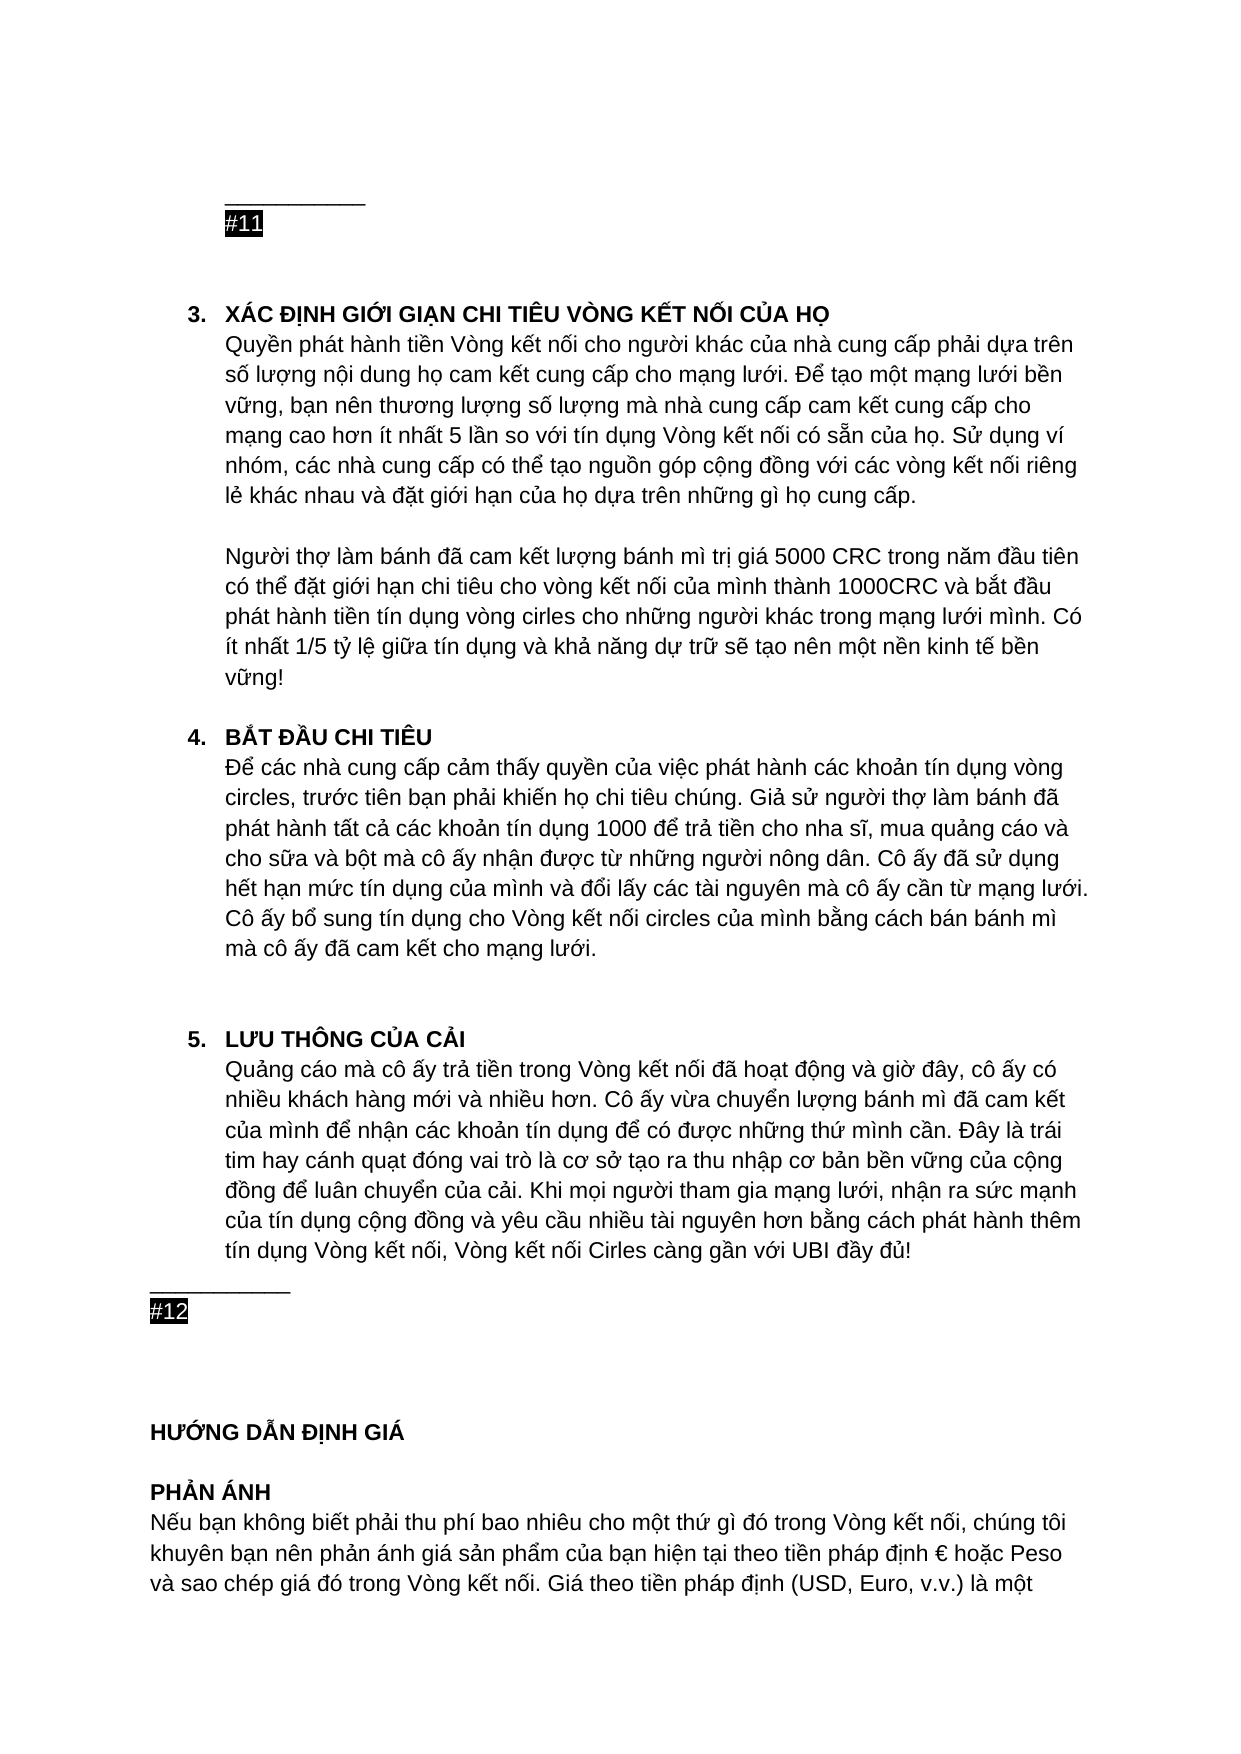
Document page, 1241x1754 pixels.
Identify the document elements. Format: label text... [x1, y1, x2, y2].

text Nếu bạn không biết phải thu phí bao nhiêu cho một thứ gì đó trong Vòng kết nối, chúng tôi khuyên bạn nên phản ánh giá sản phẩm của bạn hiện tại theo tiền pháp định € hoặc Peso và sao chép giá đó trong Vòng kết nối. Giá theo tiền pháp định (USD, Euro, v.v.) là một [150, 1509, 1090, 1596]
text ___________ [150, 1268, 1090, 1294]
text #12 [150, 1298, 1090, 1324]
list XÁC ĐỊNH GIỚI GIẠN CHI TIÊU VÒNG KẾT NỐI CỦA HỌ Quyền phát hành tiền Vòng kết nối cho người khác của nhà cung cấp phải dựa trên số lượng nội dung họ cam kết cung cấp cho mạng lưới. Để tạo một mạng lưới bền vững, bạn nên thương lượng số lượng mà nhà cung cấp cam kết cung cấp cho mạng cao hơn ít nhất 5 lần so với tín dụng Vòng kết nối có sẵn của họ. Sử dụng ví nhóm, các nhà cung cấp có thể tạo nguồn góp cộng đồng với các vòng kết nối riêng lẻ khác nhau và đặt giới hạn của họ dựa trên những gì họ cung cấp. [187, 301, 1090, 509]
list BẮT ĐẦU CHI TIÊU Để các nhà cung cấp cảm thấy quyền của việc phát hành các khoản tín dụng vòng circles, trước tiên bạn phải khiến họ chi tiêu chúng. Giả sử người thợ làm bánh đã phát hành tất cả các khoản tín dụng 1000 để trả tiền cho nha sĩ, mua quảng cáo và cho sữa và bột mà cô ấy nhận được từ những người nông dân. Cô ấy đã sử dụng hết hạn mức tín dụng của mình và đổi lấy các tài nguyên mà cô ấy cần từ mạng lưới. Cô ấy bổ sung tín dụng cho Vòng kết nối circles của mình bằng cách bán bánh mì mà cô ấy đã cam kết cho mạng lưới. [187, 724, 1090, 1022]
text PHẢN ÁNH [150, 1479, 1090, 1506]
text Người thợ làm bánh đã cam kết lượng bánh mì trị giá 5000 CRC trong năm đầu tiên có thể đặt giới hạn chi tiêu cho vòng kết nối của mình thành 1000CRC và bắt đầu phát hành tiền tín dụng vòng cirles cho những người khác trong mạng lưới mình. Có ít nhất 1/5 tỷ lệ giữa tín dụng và khả năng dự trữ sẽ tạo nên một nền kinh tế bền vững! [225, 512, 1090, 720]
text HƯỚNG DẪN ĐỊNH GIÁ [150, 1419, 1090, 1445]
list LƯU THÔNG CỦA CẢI Quảng cáo mà cô ấy trả tiền trong Vòng kết nối đã hoạt động và giờ đây, cô ấy có nhiều khách hàng mới và nhiều hơn. Cô ấy vừa chuyển lượng bánh mì đã cam kết của mình để nhận các khoản tín dụng để có được những thứ mình cần. Đây là trái tim hay cánh quạt đóng vai trò là cơ sở tạo ra thu nhập cơ bản bền vững của cộng đồng để luân chuyển của cải. Khi mọi người tham gia mạng lưới, nhận ra sức mạnh của tín dụng cộng đồng và yêu cầu nhiều tài nguyên hơn bằng cách phát hành thêm tín dụng Vòng kết nối, Vòng kết nối Cirles càng gần với UBI đầy đủ! [187, 1026, 1090, 1264]
list ___________ [187, 150, 1090, 207]
text #11 [225, 210, 1090, 237]
